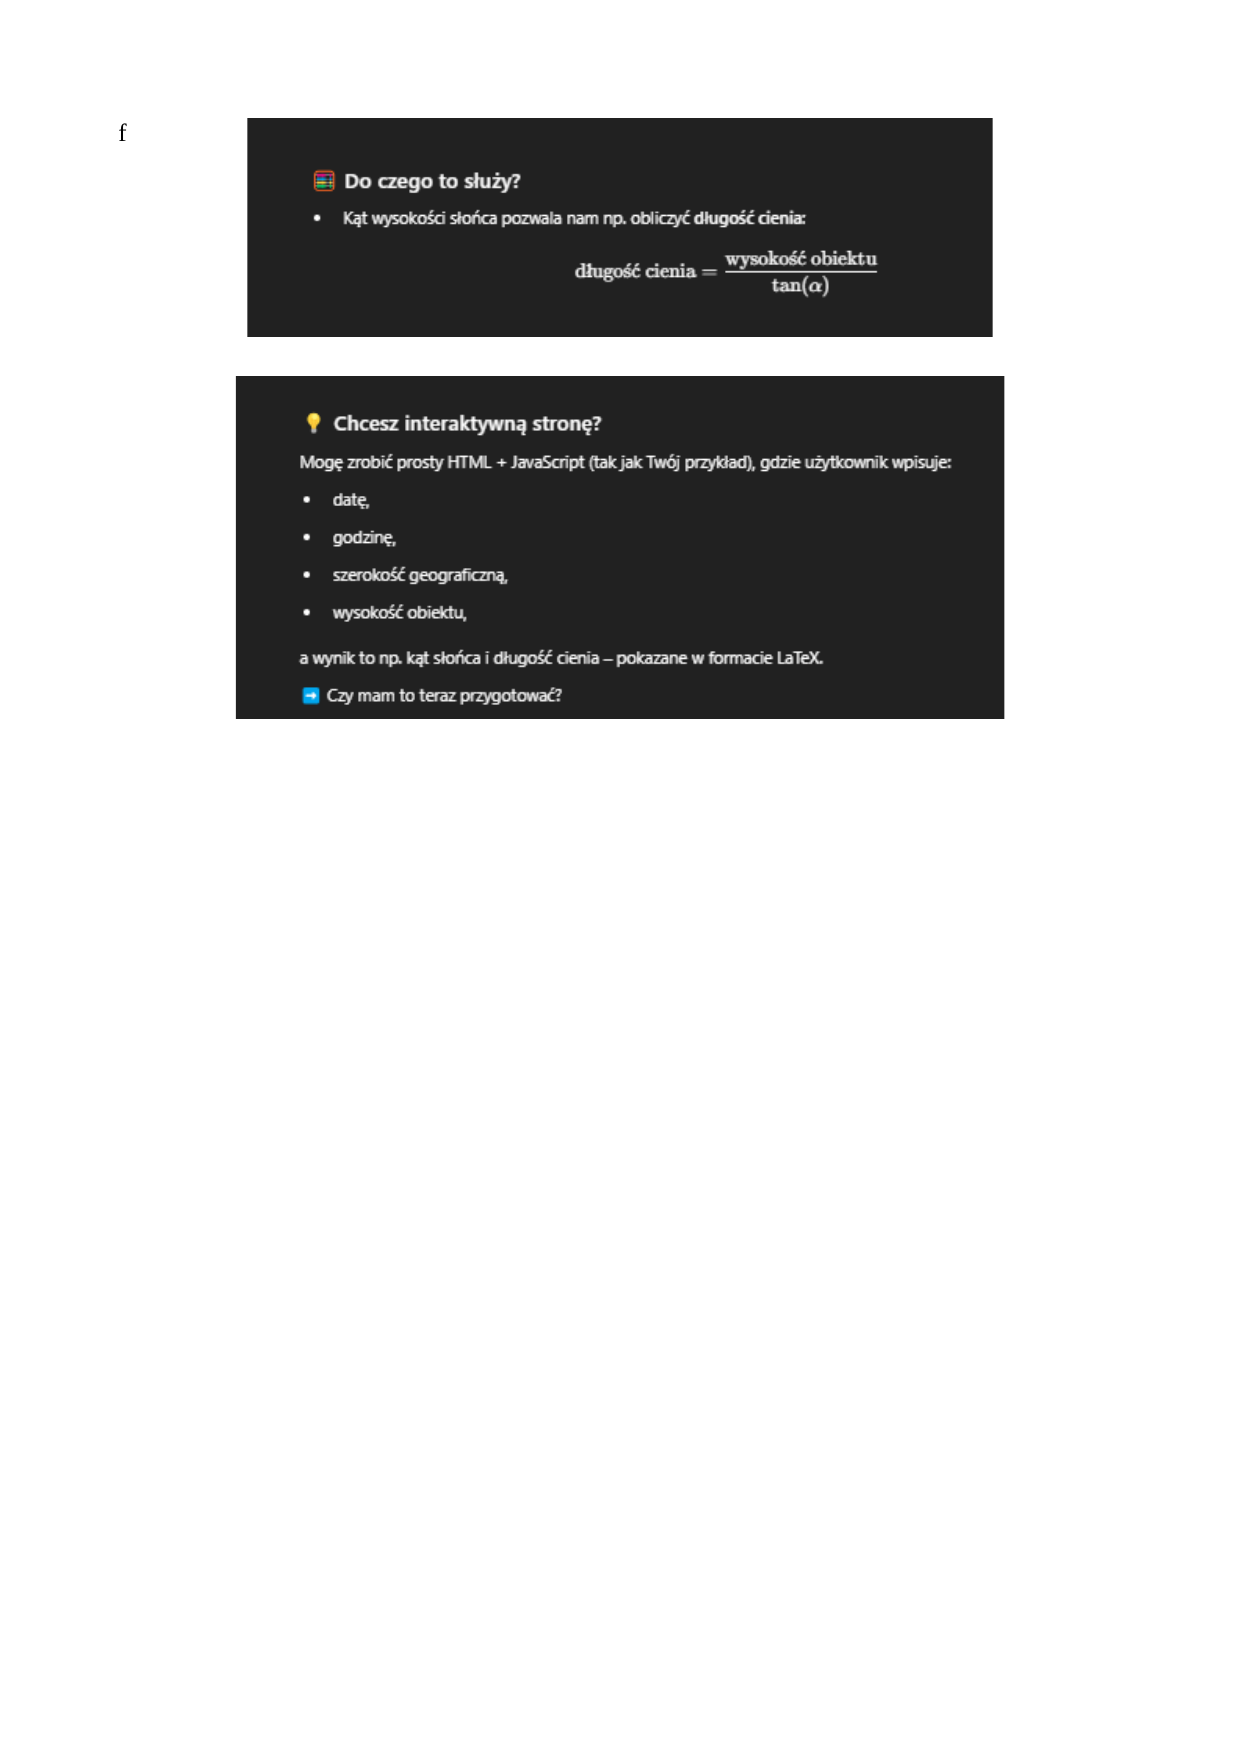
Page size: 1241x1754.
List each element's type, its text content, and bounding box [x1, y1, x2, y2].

picture [235, 376, 1005, 719]
picture [247, 118, 993, 337]
text f [118, 118, 247, 147]
text [993, 118, 1122, 147]
